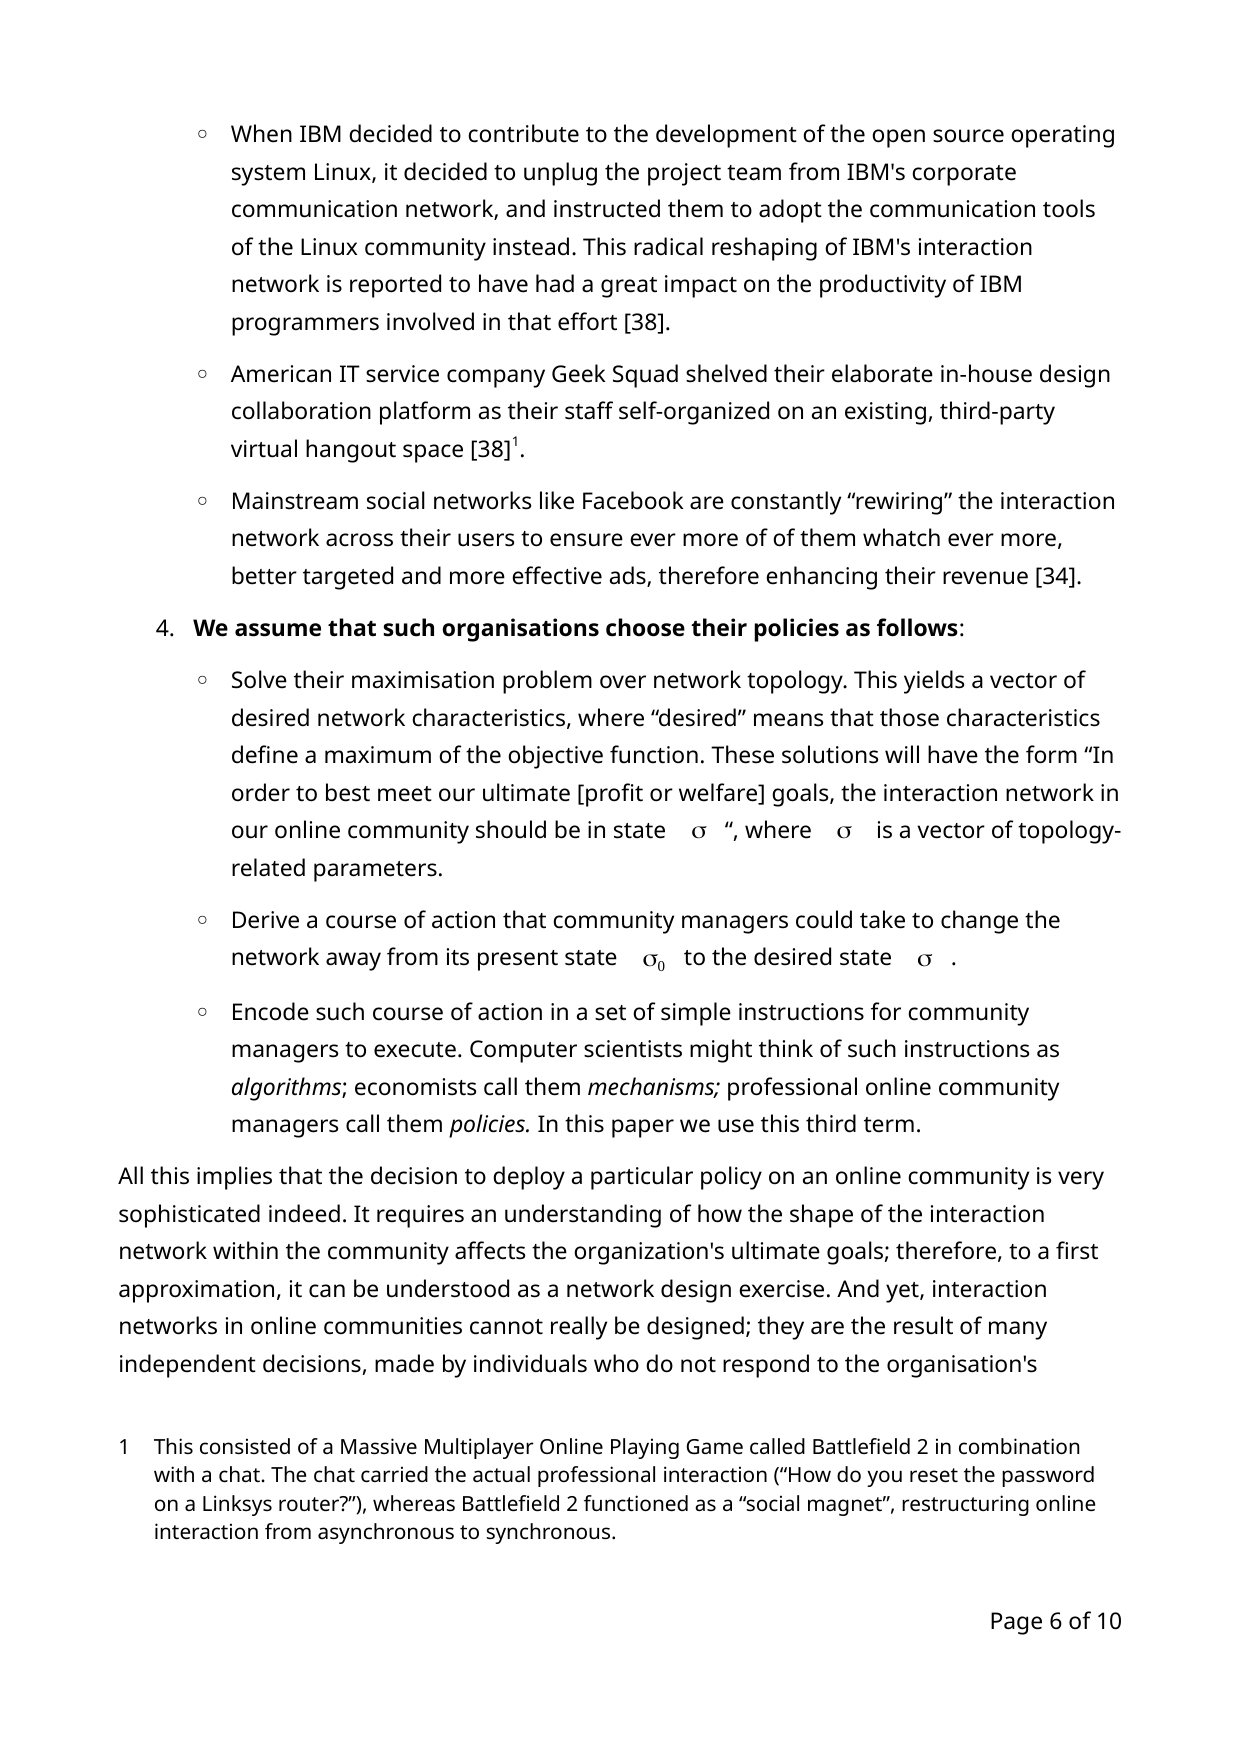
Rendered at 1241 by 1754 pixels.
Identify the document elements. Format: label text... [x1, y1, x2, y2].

list Mainstream social networks like Facebook are constantly “rewiring” the interaction network across their users to ensure ever more of of them whatch ever more, better targeted and more effective ads, therefore enhancing their revenue [34]. [193, 485, 1122, 591]
list Solve their maximisation problem over network topology. This yields a vector of desired network characteristics, where “desired” means that those characteristics define a maximum of the objective function. These solutions will have the form “In order to best meet our ultimate [profit or welfare] goals, the interaction network in our online community should be in state “, where is a vector of topology-related parameters. [193, 664, 1122, 883]
list Derive a course of action that community managers could take to change the network away from its present state to the desired state . [193, 903, 1122, 974]
list Encode such course of action in a set of simple instructions for community managers to execute. Computer scientists might think of such instructions as algorithms; economists call them mechanisms; professional online community managers call them policies. In this paper we use this third term. [193, 995, 1122, 1139]
text All this implies that the decision to deploy a particular policy on an online community is very sophisticated indeed. It requires an understanding of how the shape of the interaction network within the community affects the organization's ultimate goals; therefore, to a first approximation, it can be understood as a network design exercise. And yet, interaction networks in online communities cannot really be designed; they are the result of many independent decisions, made by individuals who do not respond to the organisation's [118, 1160, 1122, 1379]
list American IT service company Geek Squad shelved their elaborate in-house design collaboration platform as their staff self-organized on an existing, third-party virtual hangout space [38]. [193, 358, 1122, 464]
list We assume that such organisations choose their policies as follows: [156, 612, 1122, 643]
list This consisted of a Massive Multiplayer Online Playing Game called Battlefield 2 in combination with a chat. The chat carried the actual professional interaction (“How do you reset the password on a Linksys router?”), whereas Battlefield 2 functioned as a “social magnet”, restructuring online interaction from asynchronous to synchronous. [118, 1432, 1122, 1546]
list When IBM decided to contribute to the development of the open source operating system Linux, it decided to unplug the project team from IBM's corporate communication network, and instructed them to adopt the communication tools of the Linux community instead. This radical reshaping of IBM's interaction network is reported to have had a great impact on the productivity of IBM programmers involved in that effort [38]. [193, 118, 1122, 337]
